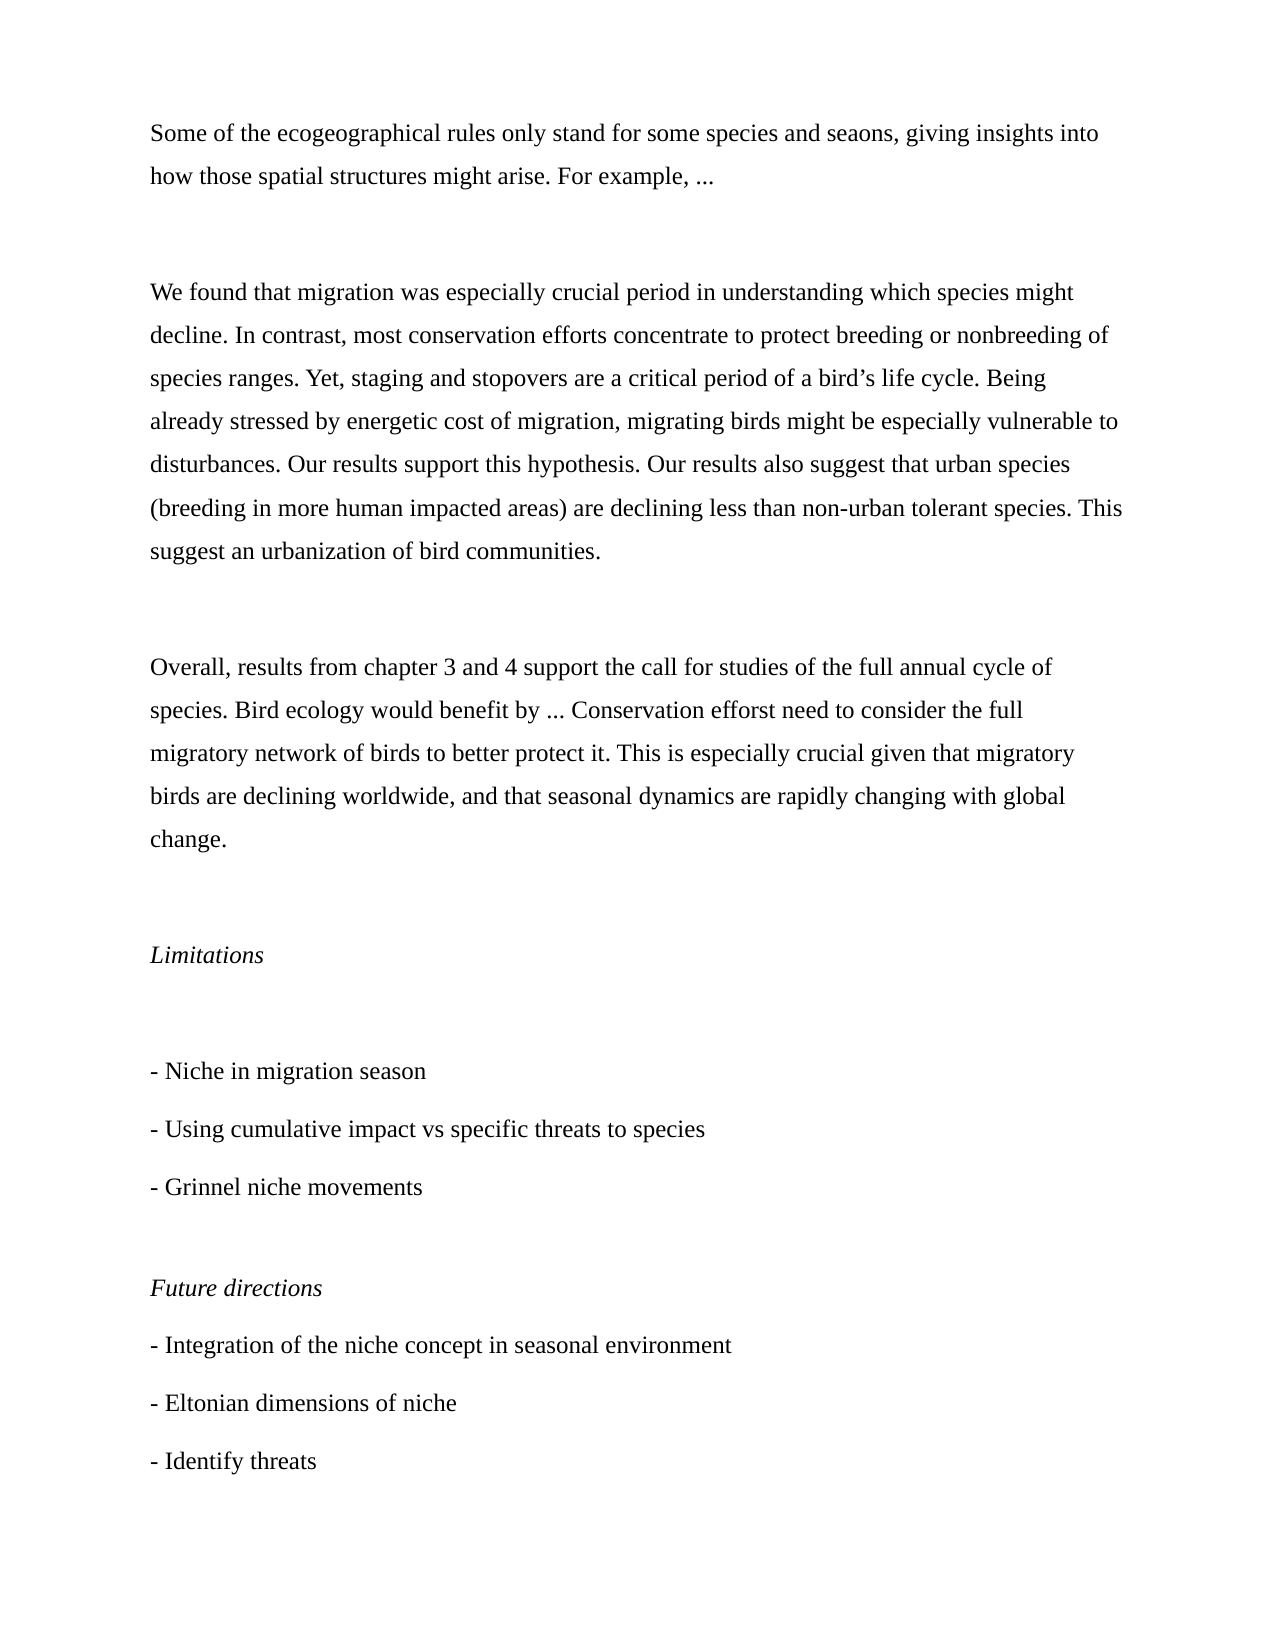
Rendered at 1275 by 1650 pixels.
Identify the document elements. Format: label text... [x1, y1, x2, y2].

text Limitations [150, 940, 1125, 969]
text - Niche in migration season [150, 1056, 1125, 1084]
text - Identify threats [150, 1446, 1125, 1475]
text - Using cumulative impact vs specific threats to species [150, 1114, 1125, 1142]
text - Integration of the niche concept in seasonal environment [150, 1331, 1125, 1359]
text Some of the ecogeographical rules only stand for some species and seaons, giving insights into how those spatial structures might arise. For example, ... [150, 118, 1125, 190]
text - Grinnel niche movements [150, 1172, 1125, 1243]
text Overall, results from chapter 3 and 4 support the call for studies of the full annual cycle of species. Bird ecology would benefit by ... Conservation efforst need to consider the full migratory network of birds to better protect it. This is especially crucial given that migratory birds are declining worldwide, and that seasonal dynamics are rapidly changing with global change. [150, 652, 1125, 853]
text Future directions [150, 1273, 1125, 1301]
text - Eltonian dimensions of niche [150, 1388, 1125, 1417]
text We found that migration was especially crucial period in understanding which species might decline. In contrast, most conservation efforts concentrate to protect breeding or nonbreeding of species ranges. Yet, staging and stopovers are a critical period of a bird’s life cycle. Being already stressed by energetic cost of migration, migrating birds might be especially vulnerable to disturbances. Our results support this hypothesis. Our results also suggest that urban species (breeding in more human impacted areas) are declining less than non-urban tolerant species. This suggest an urbanization of bird communities. [150, 277, 1125, 564]
